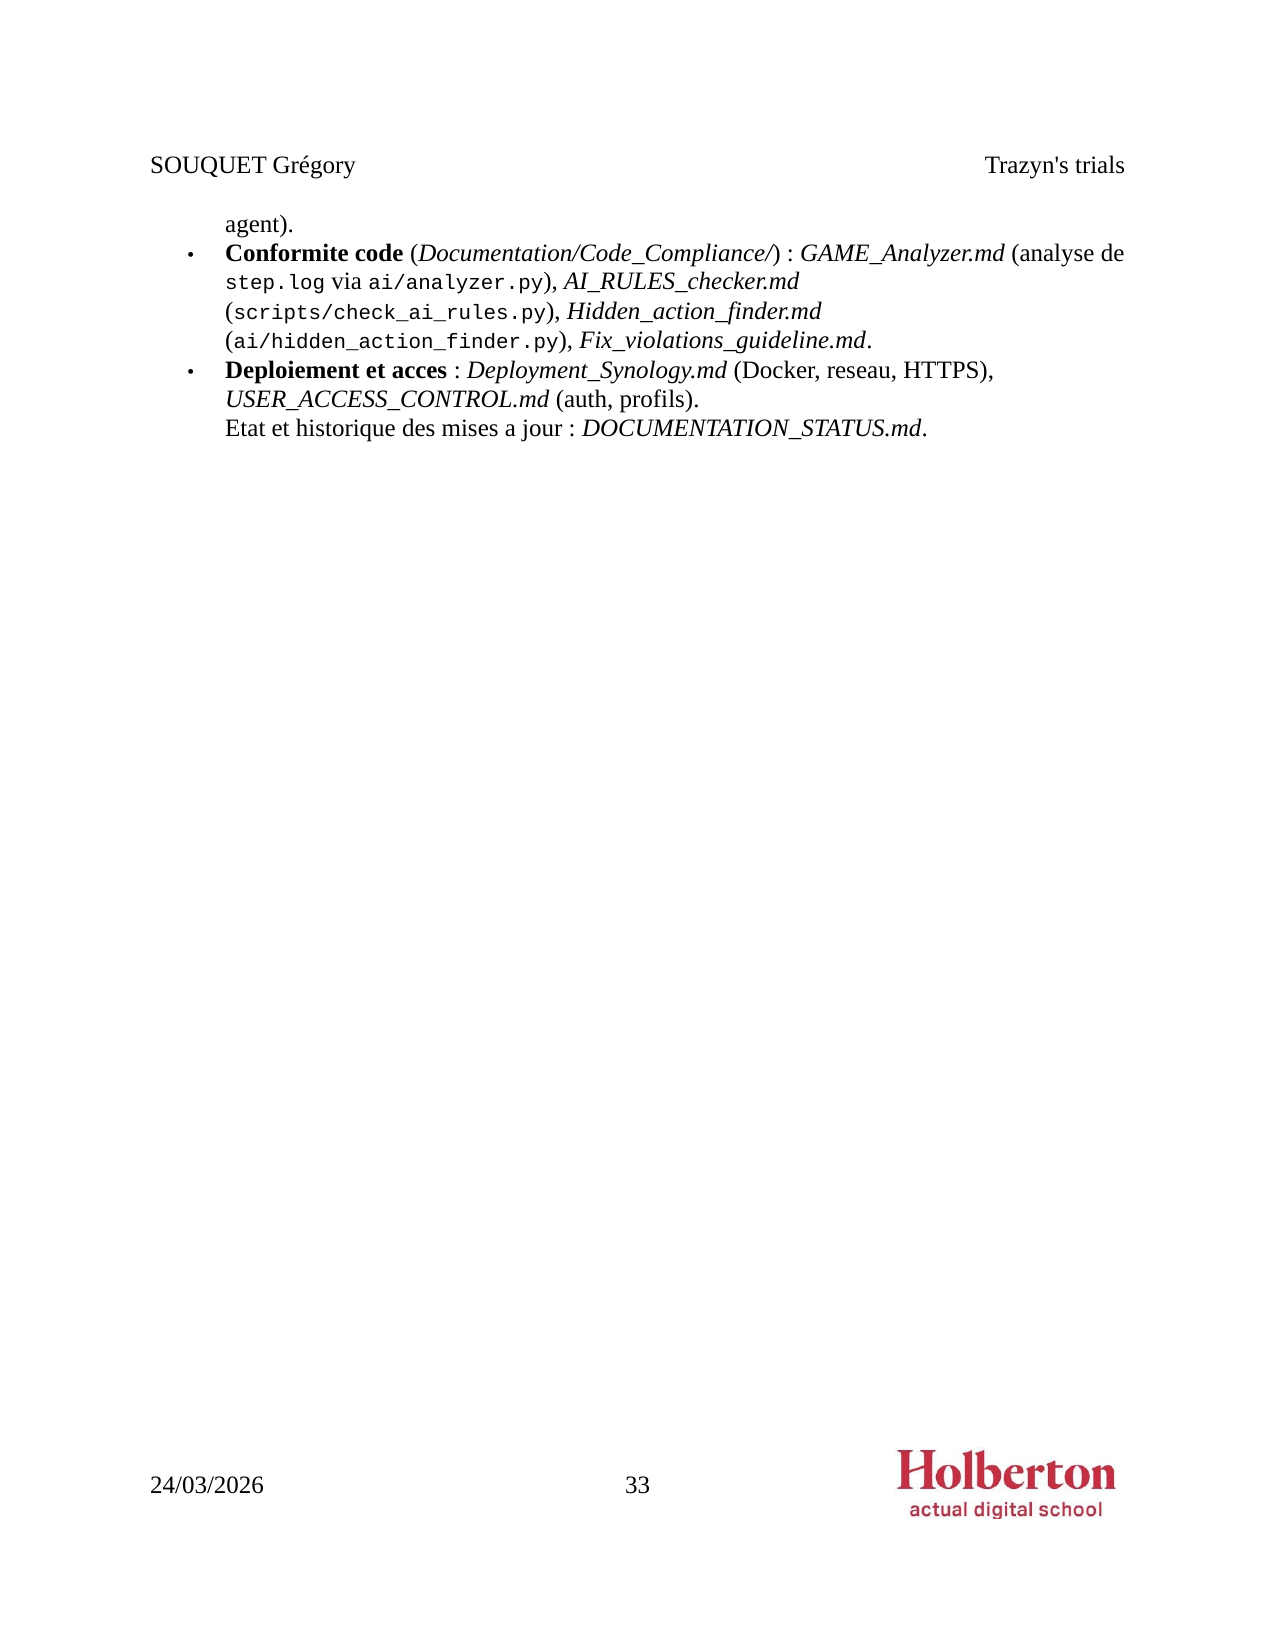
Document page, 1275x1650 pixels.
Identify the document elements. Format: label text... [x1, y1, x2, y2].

list agent). [187, 209, 1125, 238]
list Deploiement et acces : Deployment_Synology.md (Docker, reseau, HTTPS), USER_ACCESS_CONTROL.md (auth, profils). Etat et historique des mises a jour : DOCUMENTATION_STATUS.md. [187, 355, 1125, 441]
picture [886, 1447, 1117, 1519]
list Conformite code (Documentation/Code_Compliance/) : GAME_Analyzer.md (analyse de step.log via ai/analyzer.py), AI_RULES_checker.md (scripts/check_ai_rules.py), Hidden_action_finder.md (ai/hidden_action_finder.py), Fix_violations_guideline.md. [187, 238, 1125, 355]
